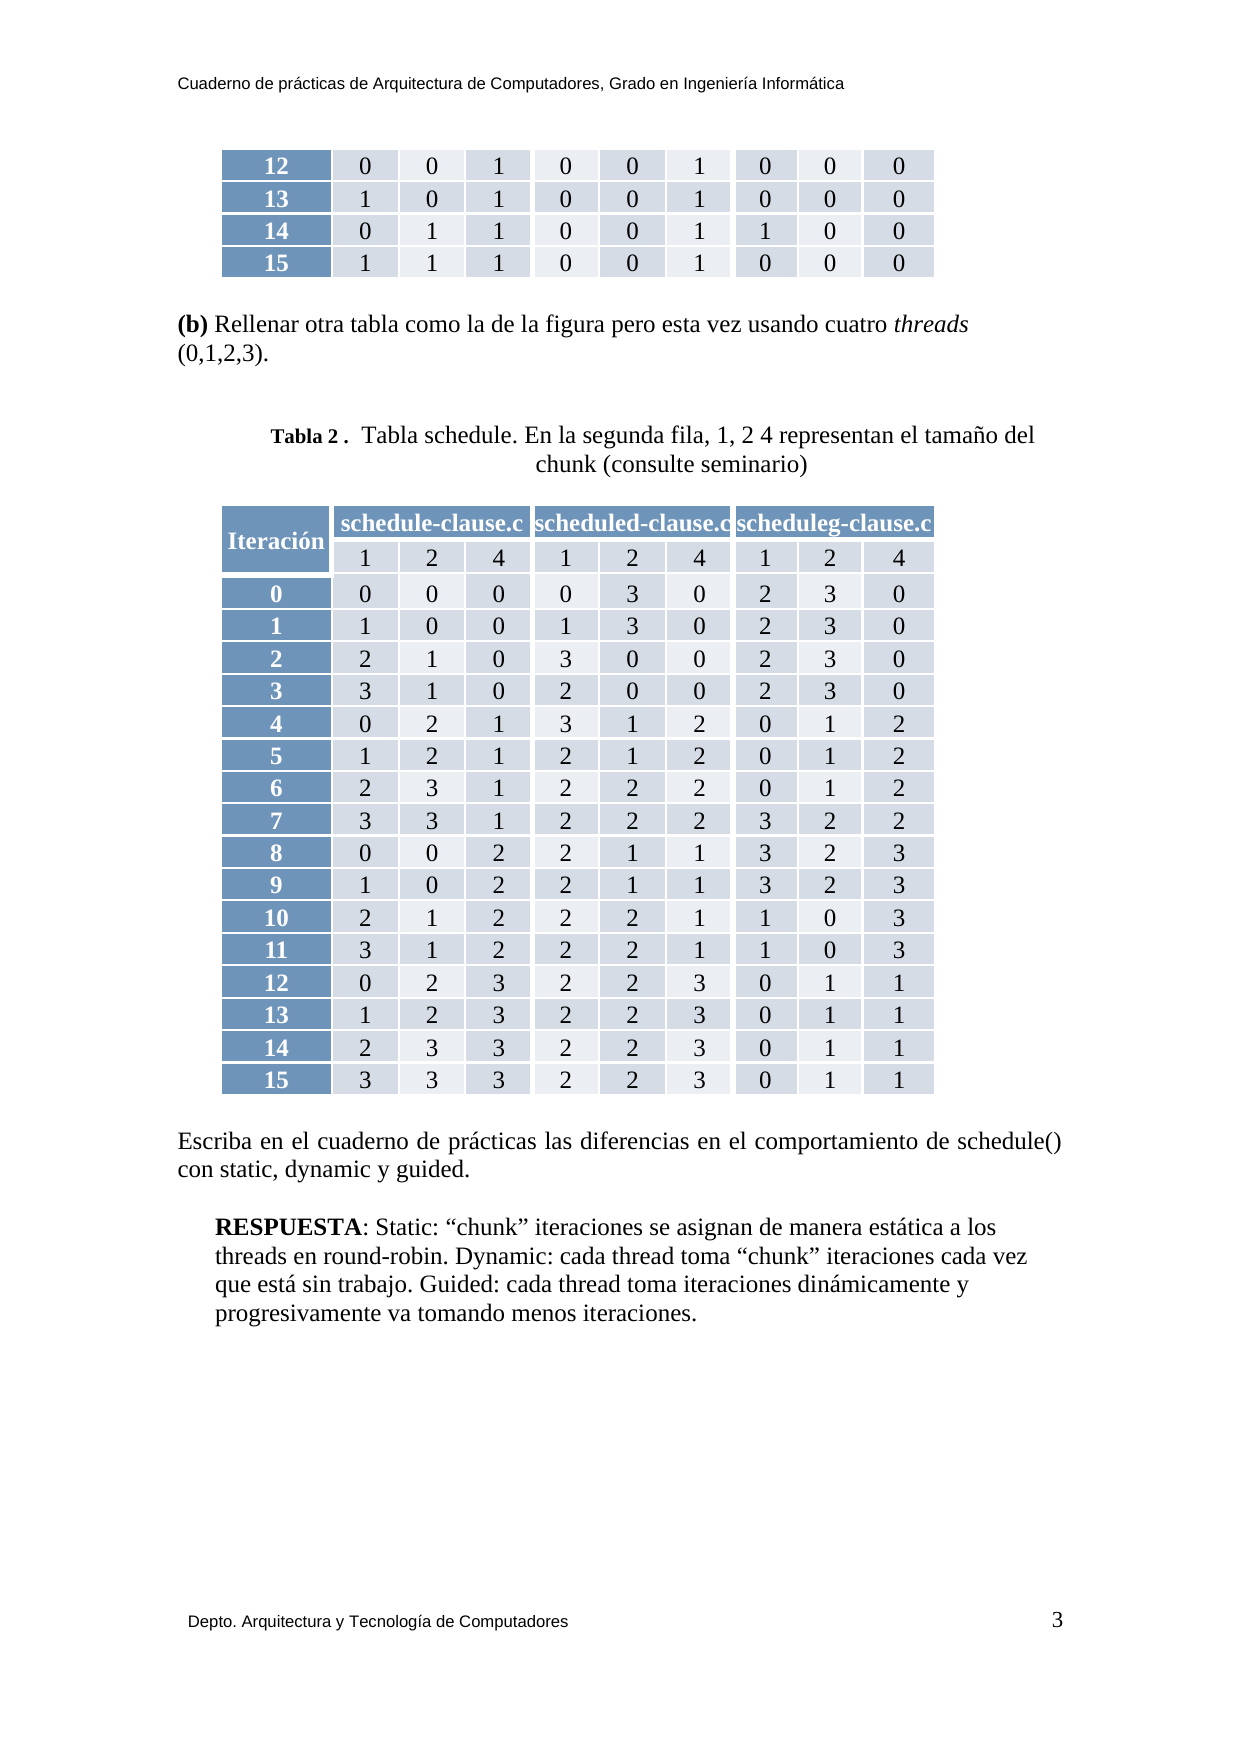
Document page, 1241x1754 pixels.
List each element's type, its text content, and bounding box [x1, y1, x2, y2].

table_cell 0 [535, 574, 598, 608]
table_cell 2 [799, 804, 861, 834]
table_cell 4 [864, 542, 934, 572]
table_cell 1 [799, 966, 861, 997]
table_cell 3 [667, 1064, 730, 1094]
table_cell 9 [222, 869, 331, 899]
table_cell 3 [535, 642, 598, 673]
table_cell 2 [667, 772, 730, 802]
table_cell 2 [535, 934, 598, 964]
table_cell 12 [222, 966, 331, 997]
table_cell 3 [864, 837, 934, 867]
table_cell 2 [600, 1031, 665, 1061]
table_cell 0 [864, 574, 934, 608]
table_cell 1 [400, 675, 464, 705]
table_cell 1 [400, 642, 464, 673]
table_cell 1 [466, 247, 530, 277]
table_cell 1 [736, 215, 797, 245]
table_cell 3 [799, 642, 861, 673]
table_cell 0 [799, 901, 861, 932]
table_cell 1 [333, 247, 398, 277]
table_cell 2 [799, 542, 861, 572]
table_cell 5 [222, 740, 331, 770]
table_cell 0 [466, 610, 530, 640]
text RESPUESTA: Static: “chunk” iteraciones se asignan de manera estática a los [215, 1212, 1063, 1241]
table_cell 2 [333, 642, 398, 673]
table_cell 1 [400, 247, 464, 277]
table_cell 3 [466, 1064, 530, 1094]
table_cell 2 [736, 574, 797, 608]
table_cell 1 [799, 740, 861, 770]
table_cell 0 [864, 215, 934, 245]
table_cell 3 [799, 574, 861, 608]
table_cell 1 [333, 182, 398, 212]
table_cell 2 [333, 1031, 398, 1061]
table_cell 0 [799, 934, 861, 964]
table_cell 0 [400, 150, 464, 180]
table_cell 0 [799, 215, 861, 245]
table_cell 2 [736, 610, 797, 640]
table_cell 2 [864, 740, 934, 770]
table_cell 0 [864, 247, 934, 277]
table_cell 1 [667, 837, 730, 867]
table_cell 0 [864, 610, 934, 640]
table_cell 1 [864, 1064, 934, 1094]
table_cell 0 [736, 740, 797, 770]
table_cell 2 [535, 1031, 598, 1061]
table_cell 0 [600, 150, 665, 180]
table_cell 0 [400, 837, 464, 867]
table_header scheduled-clause.c [535, 506, 730, 537]
table_header Iteración [222, 506, 329, 572]
table_cell 3 [736, 837, 797, 867]
table_cell 1 [400, 901, 464, 932]
table_cell 0 [864, 150, 934, 180]
table_cell 0 [667, 574, 730, 608]
table_cell 2 [400, 999, 464, 1029]
table_cell 1 [799, 707, 861, 737]
table_cell 0 [799, 247, 861, 277]
table_cell 0 [799, 150, 861, 180]
table_cell 6 [222, 772, 331, 802]
table_cell 14 [222, 1031, 331, 1061]
table_cell 0 [864, 642, 934, 673]
table_cell 3 [333, 934, 398, 964]
table_cell 0 [535, 182, 598, 212]
table_cell 3 [799, 675, 861, 705]
table_cell 15 [222, 247, 331, 277]
table_cell 0 [600, 215, 665, 245]
table_cell 0 [400, 574, 464, 608]
table_cell 0 [333, 837, 398, 867]
table_cell 0 [333, 215, 398, 245]
table_cell 2 [667, 740, 730, 770]
table_cell 2 [222, 642, 331, 673]
table_cell 2 [600, 772, 665, 802]
table_cell 2 [736, 675, 797, 705]
table_cell 1 [222, 610, 331, 640]
table_cell 3 [600, 610, 665, 640]
table_cell 2 [466, 934, 530, 964]
table_cell 10 [222, 901, 331, 932]
table_cell 0 [600, 675, 665, 705]
table_cell 2 [333, 901, 398, 932]
table_cell 3 [333, 675, 398, 705]
table_cell 2 [466, 901, 530, 932]
table_cell 2 [667, 707, 730, 737]
table_cell 0 [736, 707, 797, 737]
table_cell 0 [600, 247, 665, 277]
table_cell 2 [400, 707, 464, 737]
table_cell 2 [600, 804, 665, 834]
table_cell 15 [222, 1064, 331, 1094]
table_cell 2 [667, 804, 730, 834]
table_cell 2 [535, 999, 598, 1029]
table_cell 3 [667, 966, 730, 997]
table_cell 1 [333, 869, 398, 899]
table_cell 0 [535, 150, 598, 180]
table_cell 1 [864, 999, 934, 1029]
table_cell 2 [535, 772, 598, 802]
table_cell 3 [400, 1031, 464, 1061]
table_cell 2 [333, 772, 398, 802]
table_cell 11 [222, 934, 331, 964]
table_cell 1 [736, 901, 797, 932]
table_cell 1 [466, 804, 530, 834]
table_header schedule-clause.c [334, 506, 530, 537]
table_cell 3 [535, 707, 598, 737]
table_cell 4 [466, 542, 530, 572]
table_cell 2 [799, 837, 861, 867]
table_cell 0 [600, 182, 665, 212]
table_cell 2 [400, 740, 464, 770]
table_cell 2 [535, 901, 598, 932]
table_cell 1 [736, 934, 797, 964]
table_cell 0 [736, 247, 797, 277]
table_cell 1 [535, 610, 598, 640]
table_cell 1 [667, 150, 730, 180]
table_cell 3 [466, 1031, 530, 1061]
table_cell 1 [864, 1031, 934, 1061]
table_cell 1 [400, 934, 464, 964]
table_cell 2 [600, 934, 665, 964]
table_cell 0 [535, 215, 598, 245]
table_cell 2 [466, 837, 530, 867]
table_cell 0 [400, 869, 464, 899]
table_cell 0 [600, 642, 665, 673]
table_cell 1 [466, 772, 530, 802]
table_cell 0 [333, 574, 398, 608]
table_cell 0 [864, 675, 934, 705]
table_cell 0 [466, 675, 530, 705]
table_cell 14 [222, 215, 331, 245]
table_cell 1 [600, 740, 665, 770]
table_cell 0 [466, 642, 530, 673]
table_cell 2 [600, 1064, 665, 1094]
table_cell 0 [799, 182, 861, 212]
table_cell 4 [667, 542, 730, 572]
table_cell 0 [864, 182, 934, 212]
table_cell 1 [667, 901, 730, 932]
table_cell 0 [400, 182, 464, 212]
table_cell 0 [736, 1031, 797, 1061]
table_cell 3 [333, 1064, 398, 1094]
table_cell 8 [222, 837, 331, 867]
table_cell 3 [864, 869, 934, 899]
table_cell 3 [600, 574, 665, 608]
table_cell 2 [600, 901, 665, 932]
table_cell 2 [400, 966, 464, 997]
table_cell 0 [535, 247, 598, 277]
table_cell 1 [600, 869, 665, 899]
table_cell 3 [736, 804, 797, 834]
table_cell 0 [667, 610, 730, 640]
table_cell 3 [864, 901, 934, 932]
table_cell 0 [736, 1064, 797, 1094]
table_cell 2 [535, 675, 598, 705]
table_cell 0 [736, 772, 797, 802]
table_cell 1 [667, 182, 730, 212]
table_cell 0 [333, 966, 398, 997]
table_cell 2 [799, 869, 861, 899]
table_cell 0 [736, 966, 797, 997]
table_cell 1 [600, 707, 665, 737]
text (b) Rellenar otra tabla como la de la figura pero esta vez usando cuatro threads (0,1,2,3). [177, 309, 1063, 367]
table_cell 0 [333, 707, 398, 737]
table_cell 3 [400, 772, 464, 802]
table_cell 1 [667, 869, 730, 899]
table_cell 2 [535, 1064, 598, 1094]
table_header scheduleg-clause.c [736, 506, 934, 537]
table_cell 2 [864, 707, 934, 737]
table_cell 1 [400, 215, 464, 245]
table_cell 1 [466, 150, 530, 180]
table_cell 1 [334, 542, 398, 572]
table_cell 1 [466, 707, 530, 737]
table_cell 2 [600, 542, 665, 572]
table_cell 1 [333, 740, 398, 770]
table_cell 1 [799, 999, 861, 1029]
table_cell 0 [466, 574, 530, 608]
table_cell 1 [799, 1064, 861, 1094]
table_cell 1 [333, 610, 398, 640]
table_cell 1 [466, 182, 530, 212]
table_cell 3 [466, 966, 530, 997]
table_cell 0 [667, 675, 730, 705]
table_cell 0 [736, 150, 797, 180]
table_cell 0 [400, 610, 464, 640]
text progresivamente va tomando menos iteraciones. [215, 1298, 1063, 1327]
table_cell 2 [535, 804, 598, 834]
table_cell 1 [667, 934, 730, 964]
table_header Tabla schedule. En la segunda fila, 1, 2 4 representan el tamaño del chunk (consulte seminario) [177, 396, 1053, 478]
table_cell 12 [222, 150, 331, 180]
table_cell 3 [466, 999, 530, 1029]
table_cell 1 [864, 966, 934, 997]
table_cell 3 [400, 804, 464, 834]
table_cell 0 [736, 182, 797, 212]
table_cell 3 [400, 1064, 464, 1094]
table_cell 3 [222, 675, 331, 705]
table_cell 2 [466, 869, 530, 899]
table_cell 1 [535, 542, 598, 572]
table_cell 0 [667, 642, 730, 673]
table_cell 1 [799, 1031, 861, 1061]
table_cell 1 [466, 215, 530, 245]
table_cell [177, 478, 1053, 504]
table_cell 1 [667, 247, 730, 277]
table_cell 4 [222, 707, 331, 737]
table_cell 2 [535, 837, 598, 867]
table_cell 3 [333, 804, 398, 834]
table_cell 1 [600, 837, 665, 867]
table_cell 2 [864, 772, 934, 802]
table_cell 7 [222, 804, 331, 834]
table_cell 3 [667, 1031, 730, 1061]
table_cell 3 [736, 869, 797, 899]
table_cell 2 [736, 642, 797, 673]
list Escriba en el cuaderno de prácticas las diferencias en el comportamiento de schedule() con static, dynamic y guided. [177, 1126, 1063, 1183]
table_cell 1 [333, 999, 398, 1029]
table_cell 2 [400, 542, 464, 572]
table_cell 2 [600, 966, 665, 997]
table_cell 2 [535, 869, 598, 899]
table_cell 1 [799, 772, 861, 802]
table_cell 1 [667, 215, 730, 245]
table_cell 1 [466, 740, 530, 770]
table_cell 2 [864, 804, 934, 834]
table_cell 3 [864, 934, 934, 964]
table_cell 2 [600, 999, 665, 1029]
table_cell 2 [535, 740, 598, 770]
table_cell 13 [222, 182, 331, 212]
table_cell 0 [222, 578, 331, 608]
table_cell 3 [667, 999, 730, 1029]
text threads en round-robin. Dynamic: cada thread toma “chunk” iteraciones cada vez que está sin trabajo. Guided: cada thread toma iteraciones dinámicamente y [215, 1241, 1063, 1298]
table_cell 3 [799, 610, 861, 640]
table_cell 13 [222, 999, 331, 1029]
table_cell 0 [333, 150, 398, 180]
table_cell 2 [535, 966, 598, 997]
table_cell 1 [736, 542, 797, 572]
table_cell 0 [736, 999, 797, 1029]
